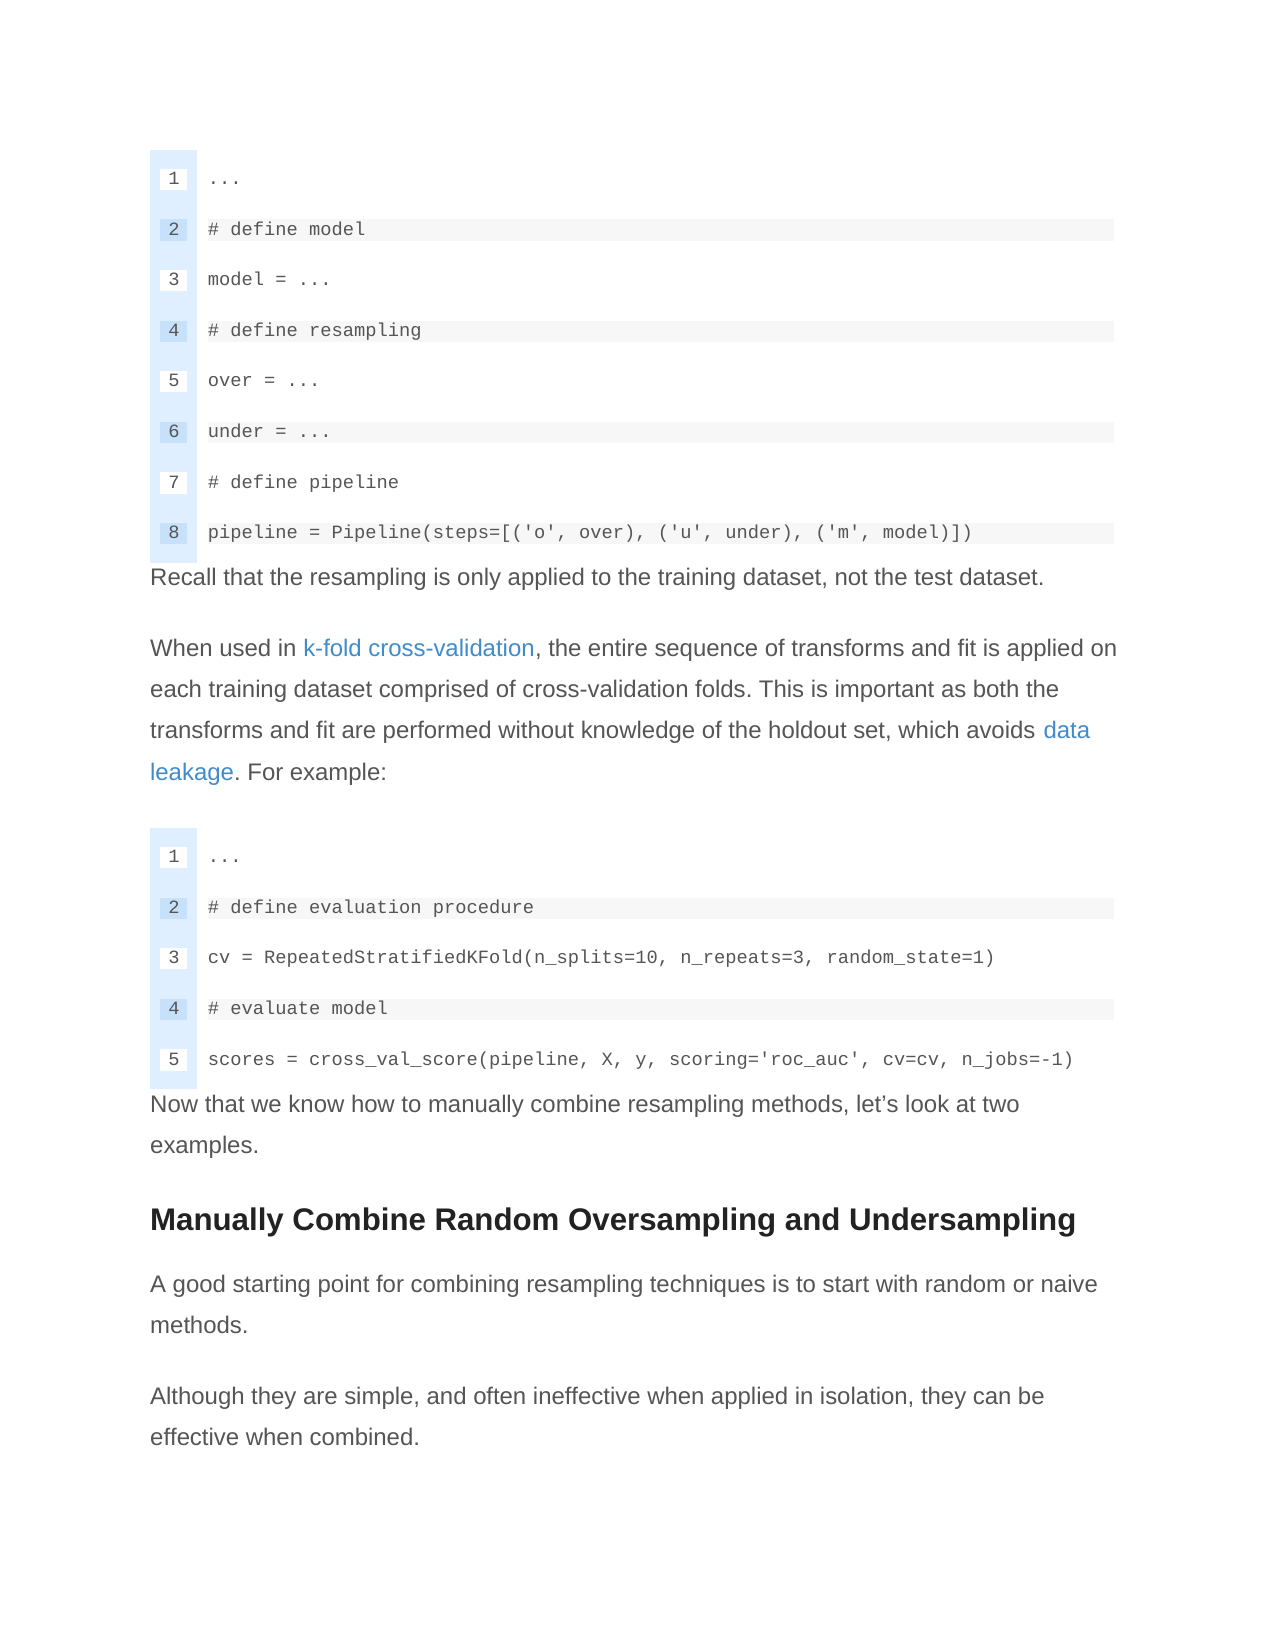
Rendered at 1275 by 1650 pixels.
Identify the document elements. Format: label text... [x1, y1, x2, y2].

text A good starting point for combining resampling techniques is to start with random or naive methods. [150, 1270, 1125, 1339]
text Recall that the resampling is only applied to the training dataset, not the test dataset. [150, 563, 1125, 591]
text Now that we know how to manually combine resampling methods, let’s look at two examples. [150, 1089, 1125, 1158]
table_header 1 2 3 4 5 6 7 8 [150, 150, 197, 563]
subtitle Manually Combine Random Oversampling and Undersampling [150, 1201, 1125, 1237]
text Although they are simple, and often ineffective when applied in isolation, they can be effective when combined. [150, 1382, 1125, 1451]
table_header 1 2 3 4 5 [150, 828, 197, 1089]
text When used in k-fold cross-validation, the entire sequence of transforms and fit is applied on each training dataset comprised of cross-validation folds. This is important as both the transforms and fit are performed without knowledge of the holdout set, which avoids data leakage. For example: [150, 634, 1125, 785]
table_header ... # define evaluation procedure cv = RepeatedStratifiedKFold(n_splits=10, n_repeats=3, random_state=1) # evaluate model scores = cross_val_score(pipeline, X, y, scoring='roc_auc', cv=cv, n_jobs=-1) [197, 828, 1125, 1089]
table_header ... # define model model = ... # define resampling over = ... under = ... # define pipeline pipeline = Pipeline(steps=[('o', over), ('u', under), ('m', model)]) [197, 150, 1125, 563]
